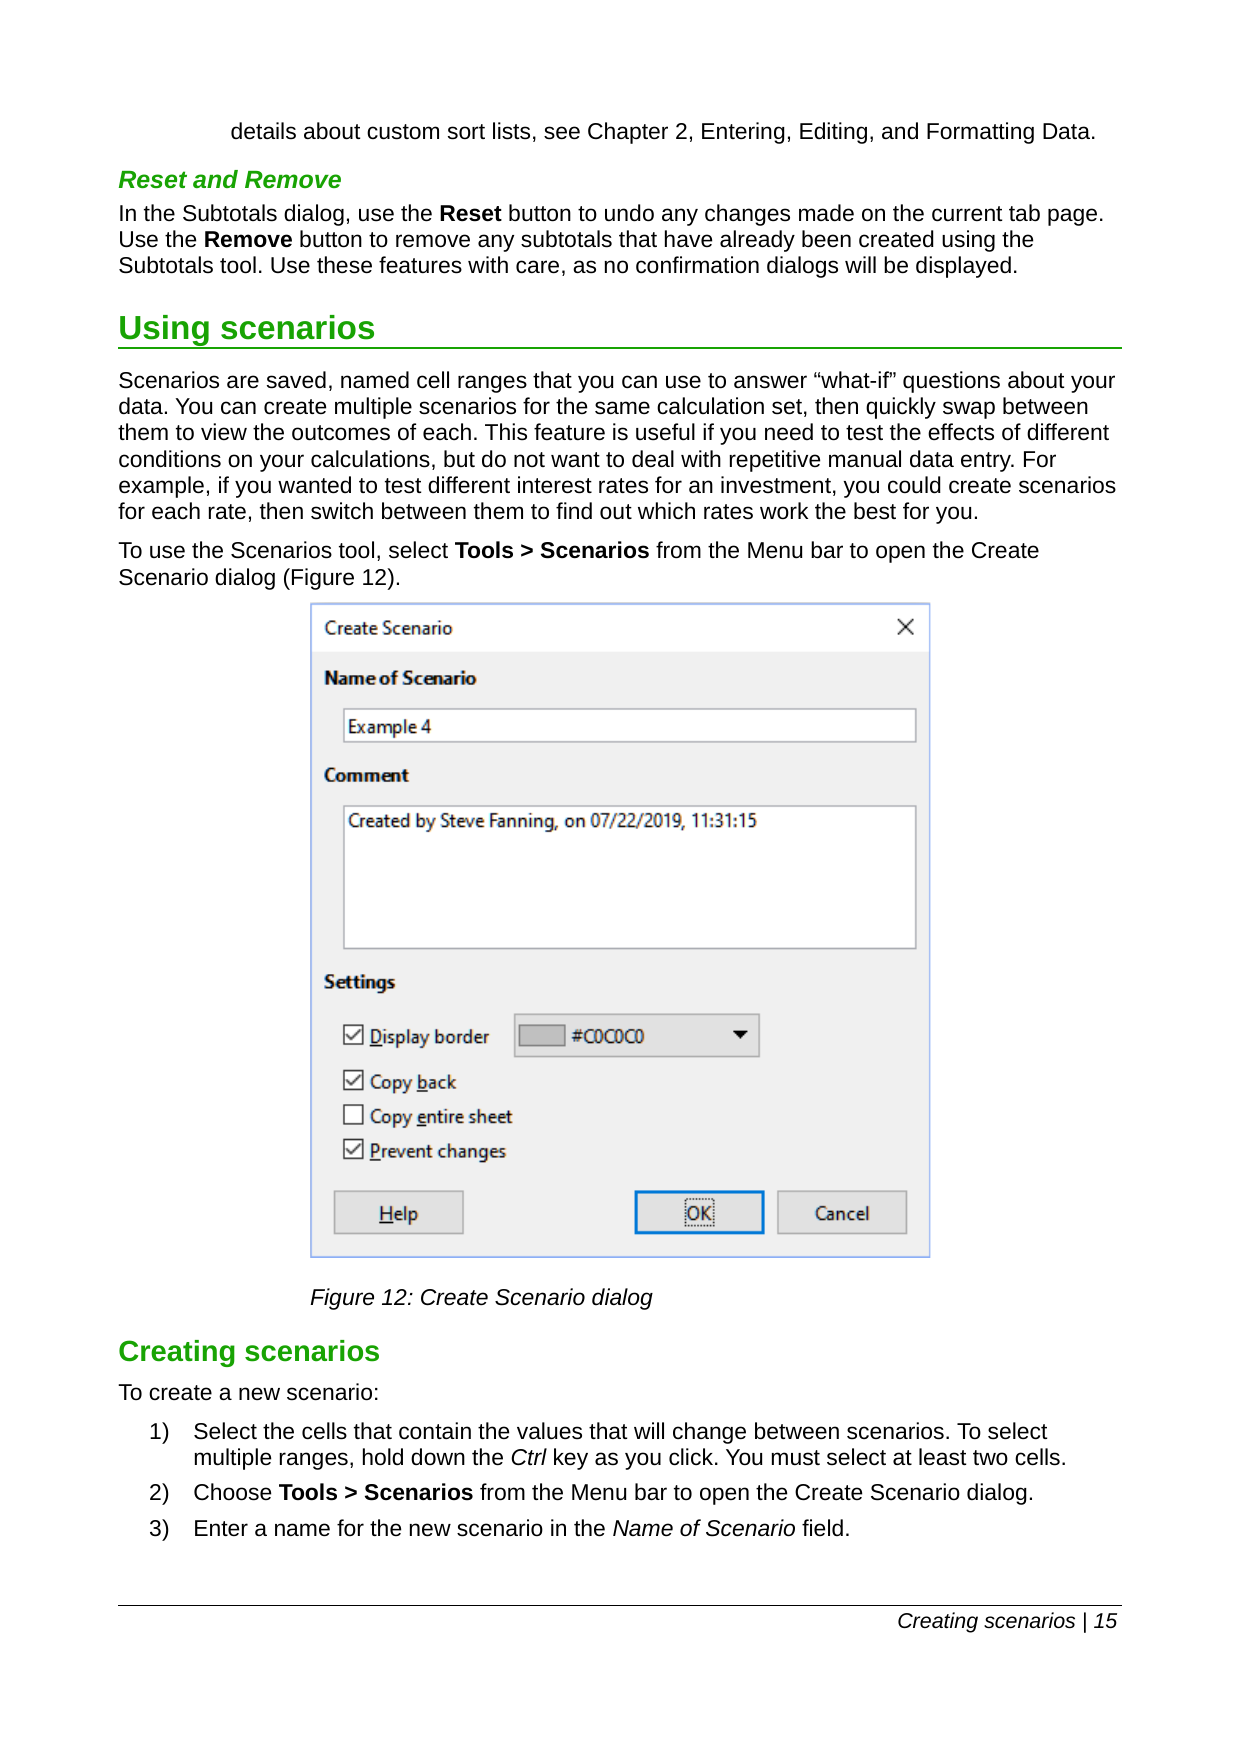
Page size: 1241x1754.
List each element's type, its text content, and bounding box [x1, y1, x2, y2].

text To create a new scenario: [118, 1379, 1122, 1405]
text To use the Scenarios tool, select Tools > Scenarios from the Menu bar to open the Create Scenario dialog (Figure 12). [118, 537, 1122, 590]
picture [310, 602, 931, 1258]
list details about custom sort lists, see Chapter 2, Entering, Editing, and Formatting Data. [192, 118, 1122, 144]
text Figure 12: Create Scenario dialog [310, 1258, 931, 1310]
subtitle Using scenarios [118, 308, 1122, 347]
list Select the cells that contain the values that will change between scenarios. To select multiple ranges, hold down the Ctrl key as you click. You must select at least two cells. [169, 1418, 1122, 1471]
text Scenarios are saved, named cell ranges that you can use to answer “what-if” questions about your data. You can create multiple scenarios for the same calculation set, then quickly swap between them to view the outcomes of each. This feature is useful if you need to test the effects of different conditions on your calculations, but do not want to deal with repetitive manual data entry. For example, if you wanted to test different interest rates for an investment, you could create scenarios for each rate, then switch between them to find out which rates work the best for you. [118, 367, 1122, 525]
list Choose Tools > Scenarios from the Menu bar to open the Create Scenario dialog. [169, 1479, 1122, 1506]
subtitle Reset and Remove [118, 165, 1122, 194]
subtitle Creating scenarios [118, 1334, 1122, 1367]
list Enter a name for the new scenario in the Name of Scenario field. [169, 1514, 1122, 1541]
text In the Subtotals dialog, use the Reset button to undo any changes made on the current tab page. Use the Remove button to remove any subtotals that have already been created using the Subtotals tool. Use these features with care, as no confirmation dialogs will be displayed. [118, 200, 1122, 279]
